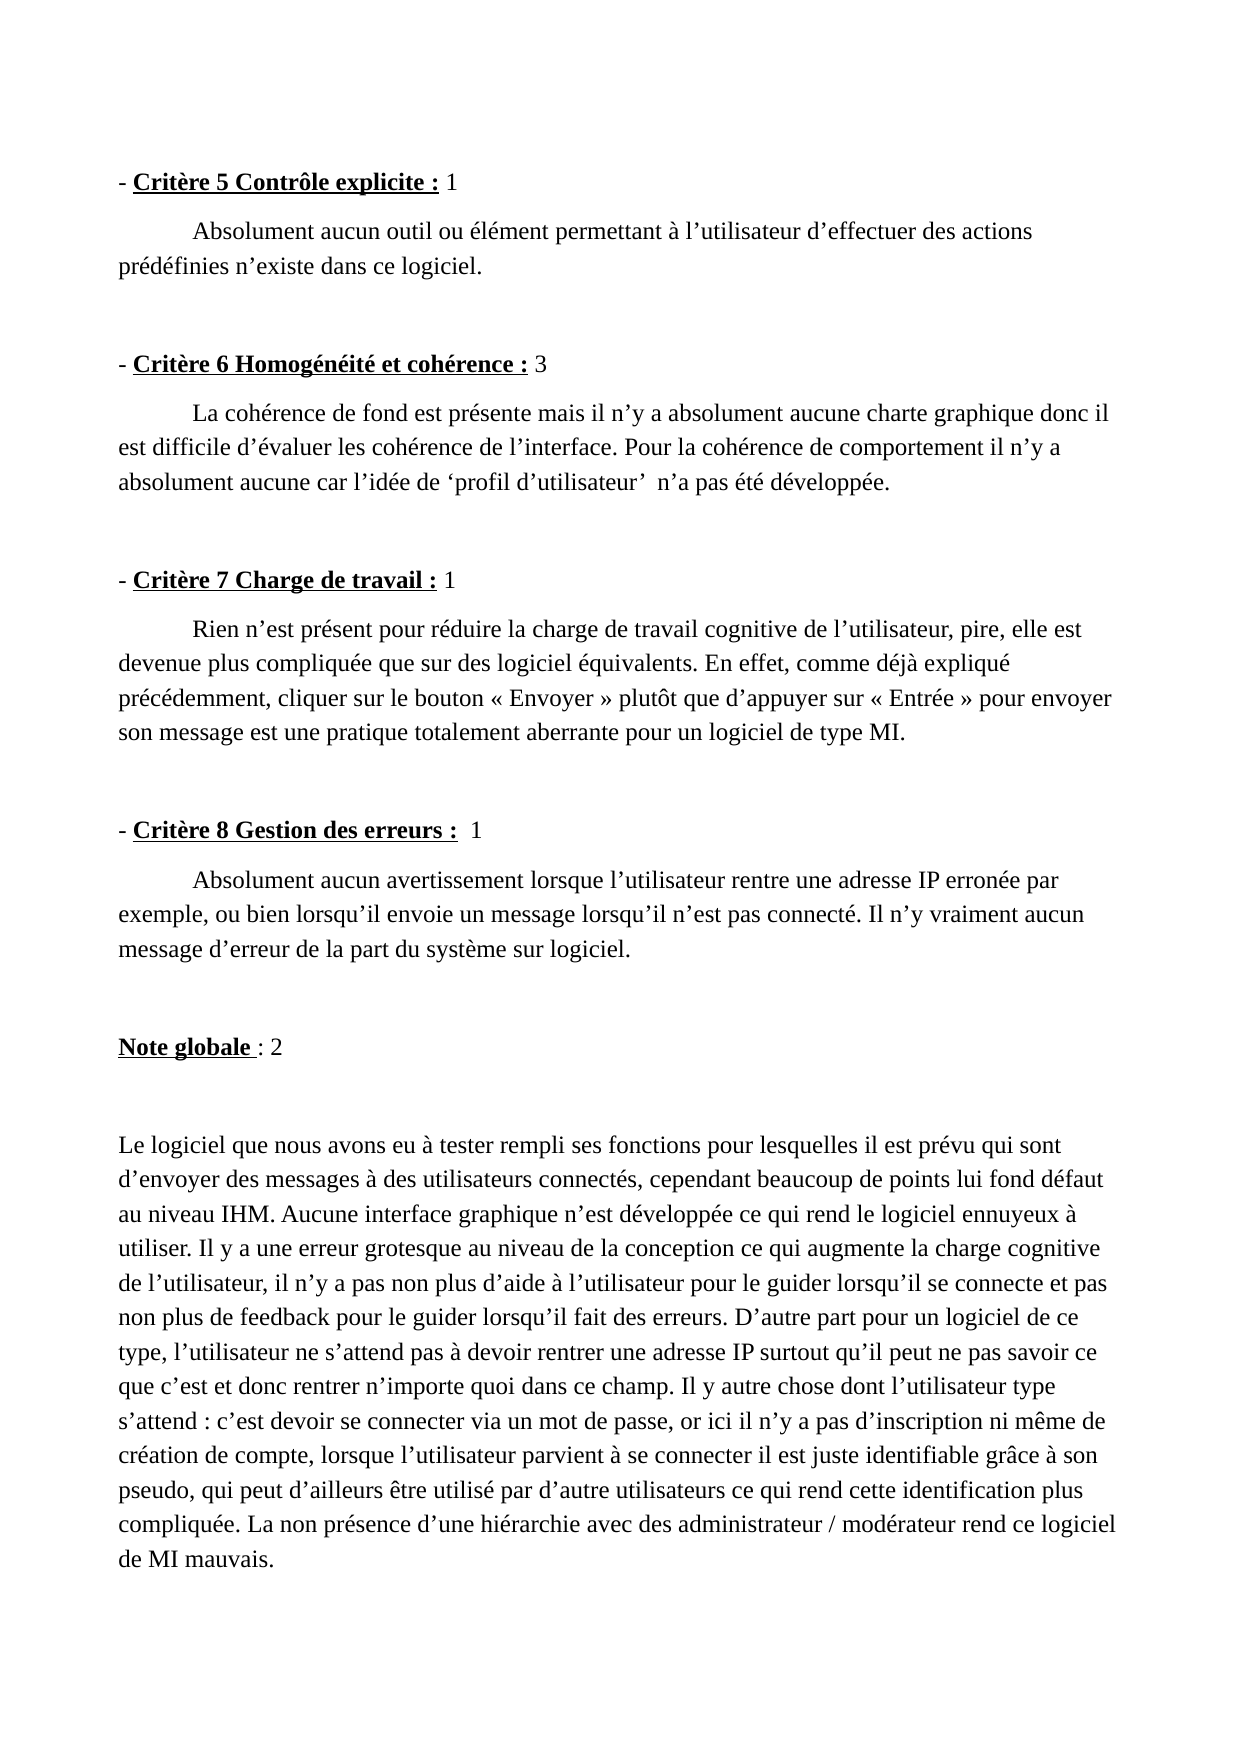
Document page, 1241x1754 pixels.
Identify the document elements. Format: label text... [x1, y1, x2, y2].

text - Critère 8 Gestion des erreurs : 1 [118, 816, 1122, 844]
text - Critère 7 Charge de travail : 1 [118, 565, 1122, 594]
text Rien n’est présent pour réduire la charge de travail cognitive de l’utilisateur, pire, elle est devenue plus compliquée que sur des logiciel équivalents. En effet, comme déjà expliqué précédemment, cliquer sur le bouton « Envoyer » plutôt que d’appuyer sur « Entrée » pour envoyer son message est une pratique totalement aberrante pour un logiciel de type MI. [118, 614, 1122, 746]
text Absolument aucun avertissement lorsque l’utilisateur rentre une adresse IP erronée par exemple, ou bien lorsqu’il envoie un message lorsqu’il n’est pas connecté. Il n’y vraiment aucun message d’erreur de la part du système sur logiciel. [118, 865, 1122, 962]
text - Critère 5 Contrôle explicite : 1 [118, 167, 1122, 196]
text Le logiciel que nous avons eu à tester rempli ses fonctions pour lesquelles il est prévu qui sont d’envoyer des messages à des utilisateurs connectés, cependant beaucoup de points lui fond défaut au niveau IHM. Aucune interface graphique n’est développée ce qui rend le logiciel ennuyeux à utiliser. Il y a une erreur grotesque au niveau de la conception ce qui augmente la charge cognitive de l’utilisateur, il n’y a pas non plus d’aide à l’utilisateur pour le guider lorsqu’il se connecte et pas non plus de feedback pour le guider lorsqu’il fait des erreurs. D’autre part pour un logiciel de ce type, l’utilisateur ne s’attend pas à devoir rentrer une adresse IP surtout qu’il peut ne pas savoir ce que c’est et donc rentrer n’importe quoi dans ce champ. Il y autre chose dont l’utilisateur type s’attend : c’est devoir se connecter via un mot de passe, or ici il n’y a pas d’inscription ni même de création de compte, lorsque l’utilisateur parvient à se connecter il est juste identifiable grâce à son pseudo, qui peut d’ailleurs être utilisé par d’autre utilisateurs ce qui rend cette identification plus compliquée. La non présence d’une hiérarchie avec des administrateur / modérateur rend ce logiciel de MI mauvais. [118, 1130, 1122, 1572]
text La cohérence de fond est présente mais il n’y a absolument aucune charte graphique donc il est difficile d’évaluer les cohérence de l’interface. Pour la cohérence de comportement il n’y a absolument aucune car l’idée de ‘profil d’utilisateur’ n’a pas été développée. [118, 398, 1122, 496]
text Note globale : 2 [118, 1032, 1122, 1061]
text - Critère 6 Homogénéité et cohérence : 3 [118, 349, 1122, 378]
text Absolument aucun outil ou élément permettant à l’utilisateur d’effectuer des actions prédéfinies n’existe dans ce logiciel. [118, 216, 1122, 279]
